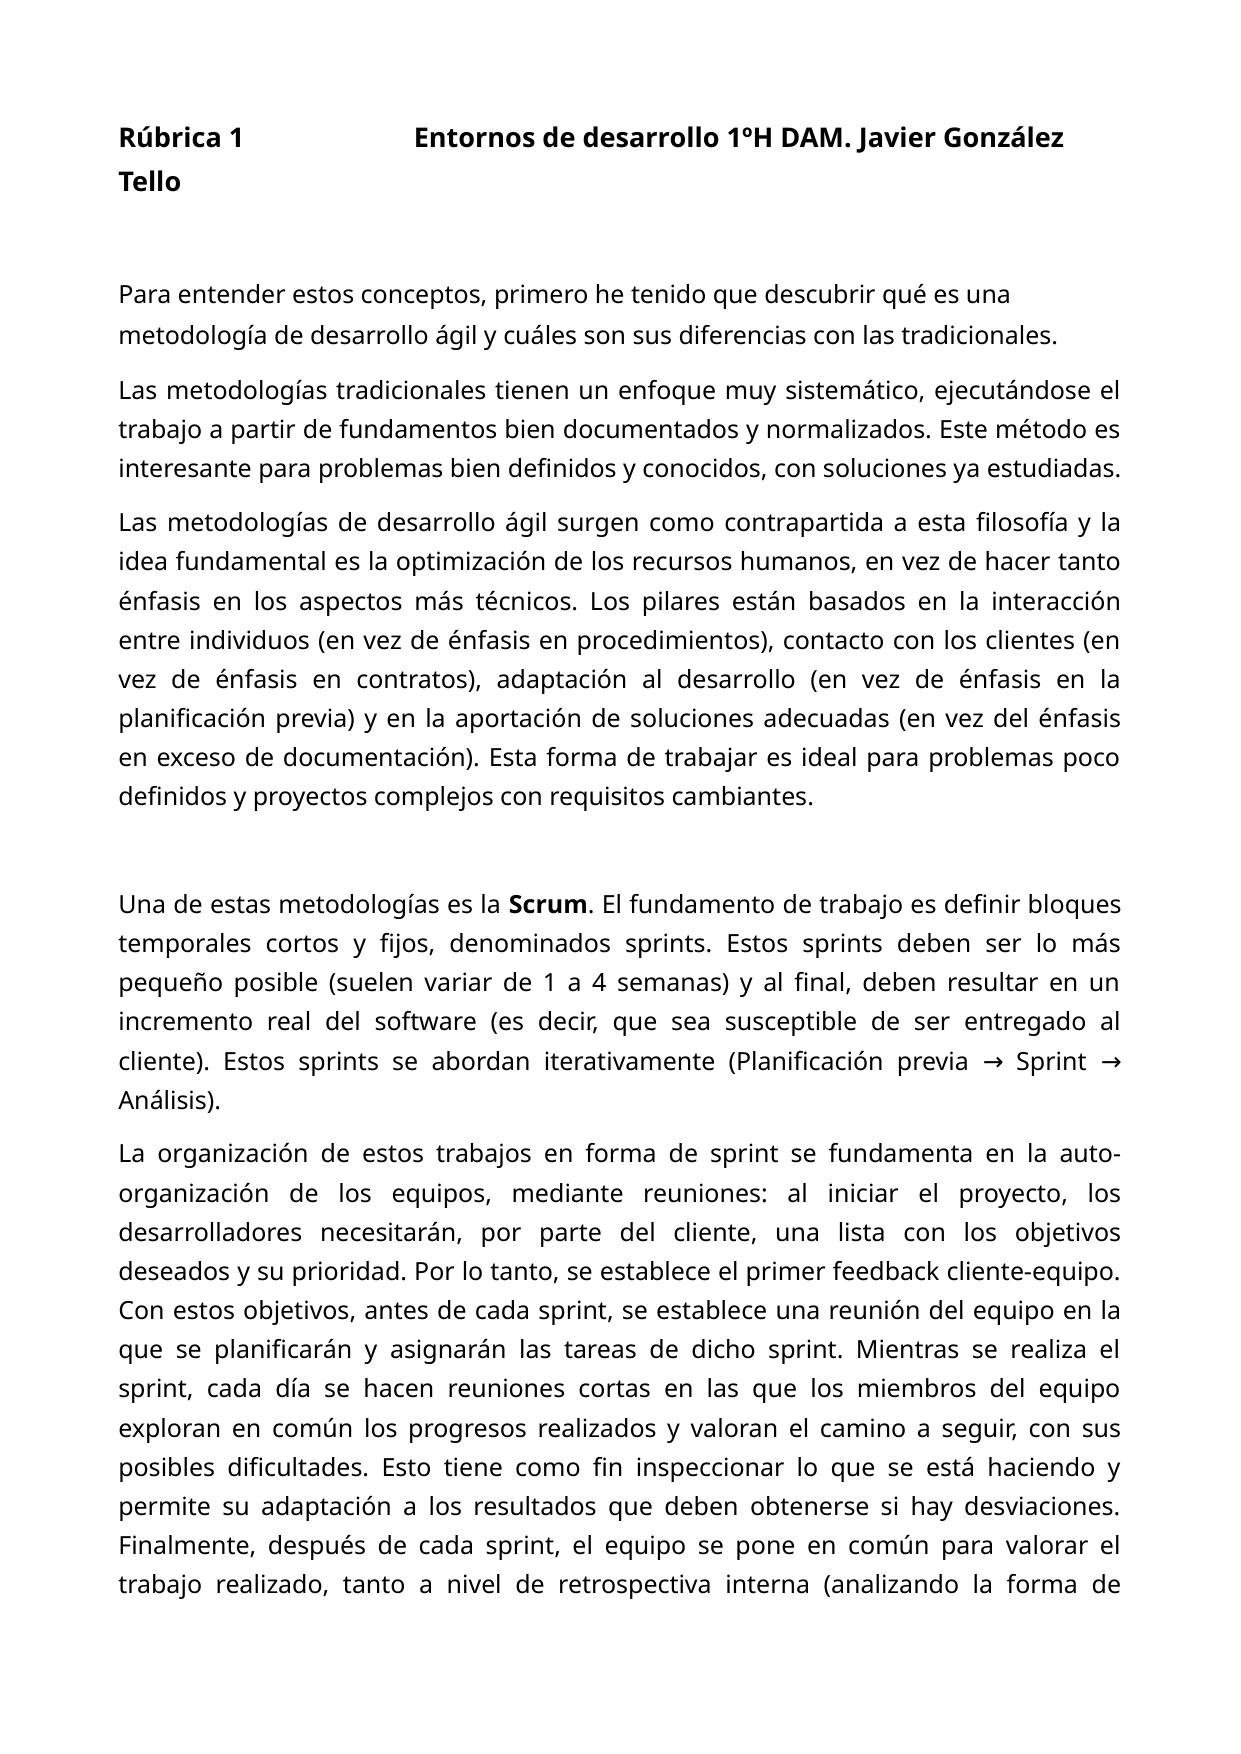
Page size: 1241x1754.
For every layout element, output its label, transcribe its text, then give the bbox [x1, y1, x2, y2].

text Las metodologías tradicionales tienen un enfoque muy sistemático, ejecutándose el trabajo a partir de fundamentos bien documentados y normalizados. Este método es interesante para problemas bien definidos y conocidos, con soluciones ya estudiadas. [118, 373, 1122, 485]
text Una de estas metodologías es la Scrum. El fundamento de trabajo es definir bloques temporales cortos y fijos, denominados sprints. Estos sprints deben ser lo más pequeño posible (suelen variar de 1 a 4 semanas) y al final, deben resultar en un incremento real del software (es decir, que sea susceptible de ser entregado al cliente). Estos sprints se abordan iterativamente (Planificación previa → Sprint → Análisis). [118, 886, 1122, 1116]
text Rúbrica 1 Entornos de desarrollo 1ºH DAM. Javier González Tello [118, 118, 1122, 199]
text La organización de estos trabajos en forma de sprint se fundamenta en la auto-organización de los equipos, mediante reuniones: al iniciar el proyecto, los desarrolladores necesitarán, por parte del cliente, una lista con los objetivos deseados y su prioridad. Por lo tanto, se establece el primer feedback cliente-equipo. Con estos objetivos, antes de cada sprint, se establece una reunión del equipo en la que se planificarán y asignarán las tareas de dicho sprint. Mientras se realiza el sprint, cada día se hacen reuniones cortas en las que los miembros del equipo exploran en común los progresos realizados y valoran el camino a seguir, con sus posibles dificultades. Esto tiene como fin inspeccionar lo que se está haciendo y permite su adaptación a los resultados que deben obtenerse si hay desviaciones. Finalmente, después de cada sprint, el equipo se pone en común para valorar el trabajo realizado, tanto a nivel de retrospectiva interna (analizando la forma de [118, 1136, 1122, 1601]
text Las metodologías de desarrollo ágil surgen como contrapartida a esta filosofía y la idea fundamental es la optimización de los recursos humanos, en vez de hacer tanto énfasis en los aspectos más técnicos. Los pilares están basados en la interacción entre individuos (en vez de énfasis en procedimientos), contacto con los clientes (en vez de énfasis en contratos), adaptación al desarrollo (en vez de énfasis en la planificación previa) y en la aportación de soluciones adecuadas (en vez del énfasis en exceso de documentación). Esta forma de trabajar es ideal para problemas poco definidos y proyectos complejos con requisitos cambiantes. [118, 505, 1122, 813]
text Para entender estos conceptos, primero he tenido que descubrir qué es una metodología de desarrollo ágil y cuáles son sus diferencias con las tradicionales. [118, 276, 1122, 351]
